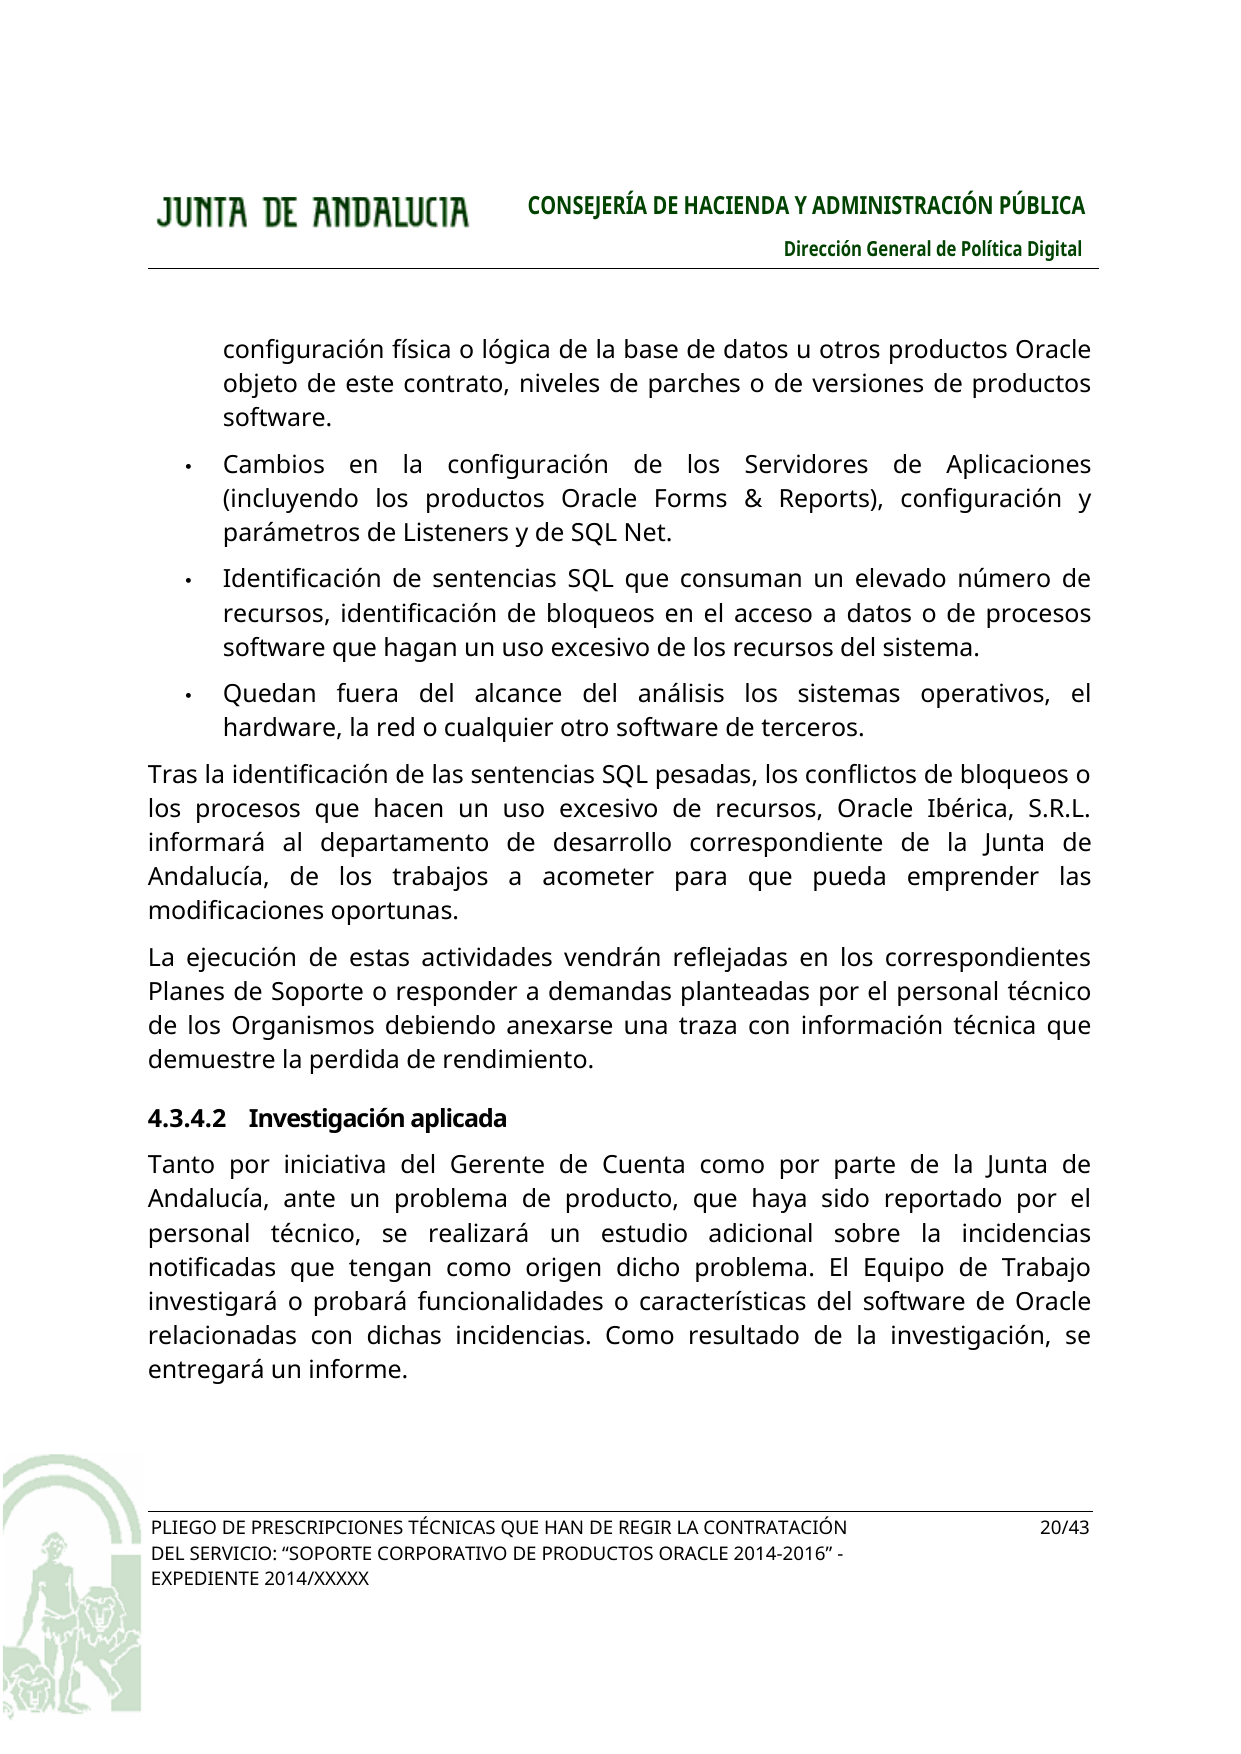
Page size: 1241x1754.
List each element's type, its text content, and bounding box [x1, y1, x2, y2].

text Tras la identificación de las sentencias SQL pesadas, los conflictos de bloqueos o los procesos que hacen un uso excesivo de recursos, Oracle Ibérica, S.R.L. informará al departamento de desarrollo correspondiente de la Junta de Andalucía, de los trabajos a acometer para que pueda emprender las modificaciones oportunas. [148, 756, 1093, 927]
list Cambios en la configuración de los Servidores de Aplicaciones (incluyendo los productos Oracle Forms & Reports), configuración y parámetros de Listeners y de SQL Net. [185, 446, 1093, 549]
subtitle Investigación aplicada [148, 1101, 1093, 1134]
list Identificación de sentencias SQL que consuman un elevado número de recursos, identificación de bloqueos en el acceso a datos o de procesos software que hagan un uso excesivo de los recursos del sistema. [185, 561, 1093, 663]
text Tanto por iniciativa del Gerente de Cuenta como por parte de la Junta de Andalucía, ante un problema de producto, que haya sido reportado por el personal técnico, se realizará un estudio adicional sobre la incidencias notificadas que tengan como origen dicho problema. El Equipo de Trabajo investigará o probará funcionalidades o características del software de Oracle relacionadas con dichas incidencias. Como resultado de la investigación, se entregará un informe. [148, 1147, 1093, 1386]
text La ejecución de estas actividades vendrán reflejadas en los correspondientes Planes de Soporte o responder a demandas planteadas por el personal técnico de los Organismos debiendo anexarse una traza con información técnica que demuestre la perdida de rendimiento. [148, 939, 1093, 1076]
list configuración física o lógica de la base de datos u otros productos Oracle objeto de este contrato, niveles de parches o de versiones de productos software. [185, 332, 1093, 434]
picture [2, 1454, 144, 1722]
list Quedan fuera del alcance del análisis los sistemas operativos, el hardware, la red o cualquier otro software de terceros. [185, 676, 1093, 744]
picture [156, 197, 471, 229]
